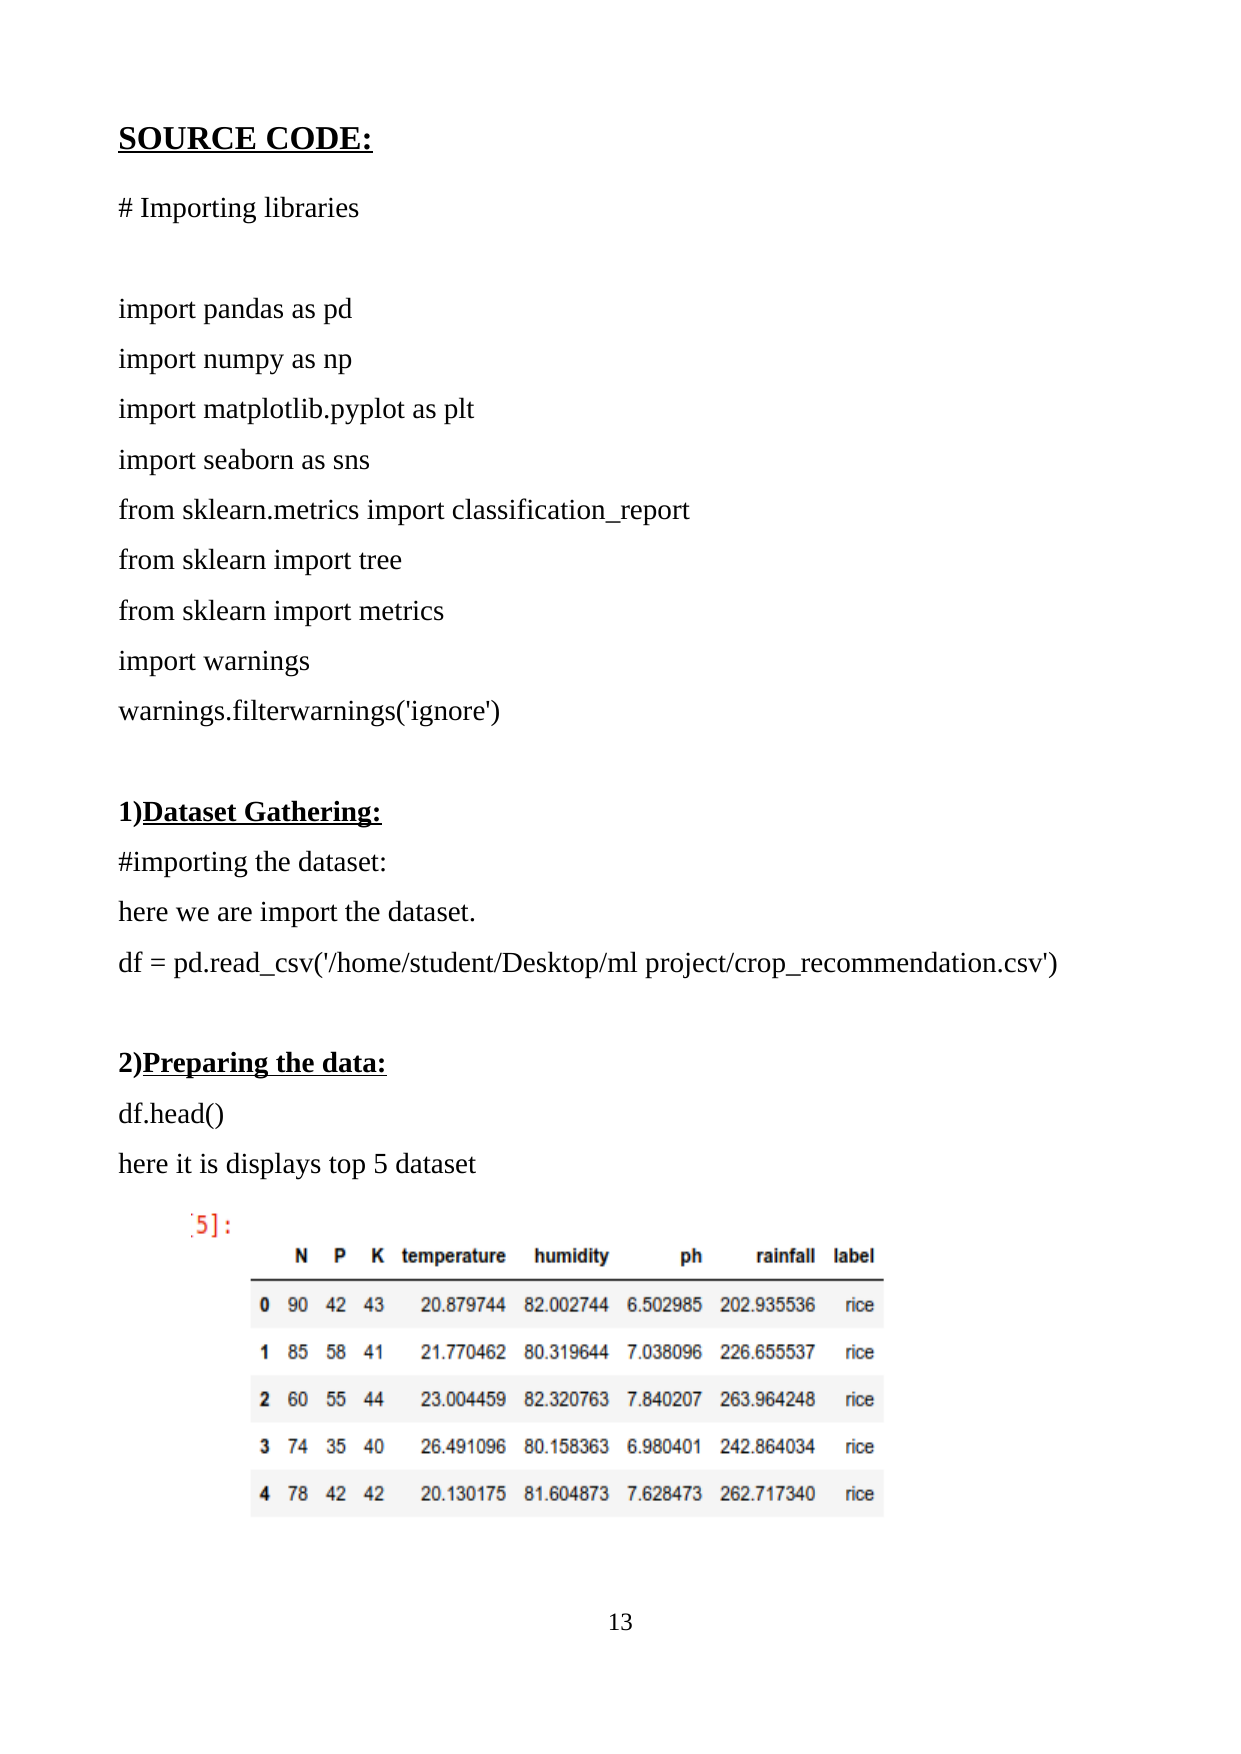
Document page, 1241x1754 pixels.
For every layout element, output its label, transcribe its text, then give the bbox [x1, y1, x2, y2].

text df = pd.read_csv('/home/student/Desktop/ml project/crop_recommendation.csv') [118, 945, 1122, 978]
text 1)Dataset Gathering: [118, 794, 1122, 827]
picture [191, 1203, 687, 1535]
text import matplotlib.pyplot as plt [118, 391, 1122, 425]
text import pandas as pd [118, 291, 1122, 324]
text import seaborn as sns [118, 442, 1122, 475]
text df.head() [118, 1096, 1122, 1129]
text from sklearn import tree [118, 542, 1122, 576]
text import warnings [118, 643, 1122, 677]
text here we are import the dataset. [118, 894, 1122, 928]
text 2)Preparing the data: [118, 1046, 1122, 1079]
text here it is displays top 5 dataset [118, 1146, 1122, 1180]
text from sklearn.metrics import classification_report [118, 492, 1122, 526]
text # Importing libraries [118, 190, 1122, 224]
text warnings.filterwarnings('ignore') [118, 693, 1122, 727]
text SOURCE CODE: [118, 118, 1122, 156]
text import numpy as np [118, 341, 1122, 375]
text from sklearn import metrics [118, 593, 1122, 626]
text #importing the dataset: [118, 844, 1122, 878]
